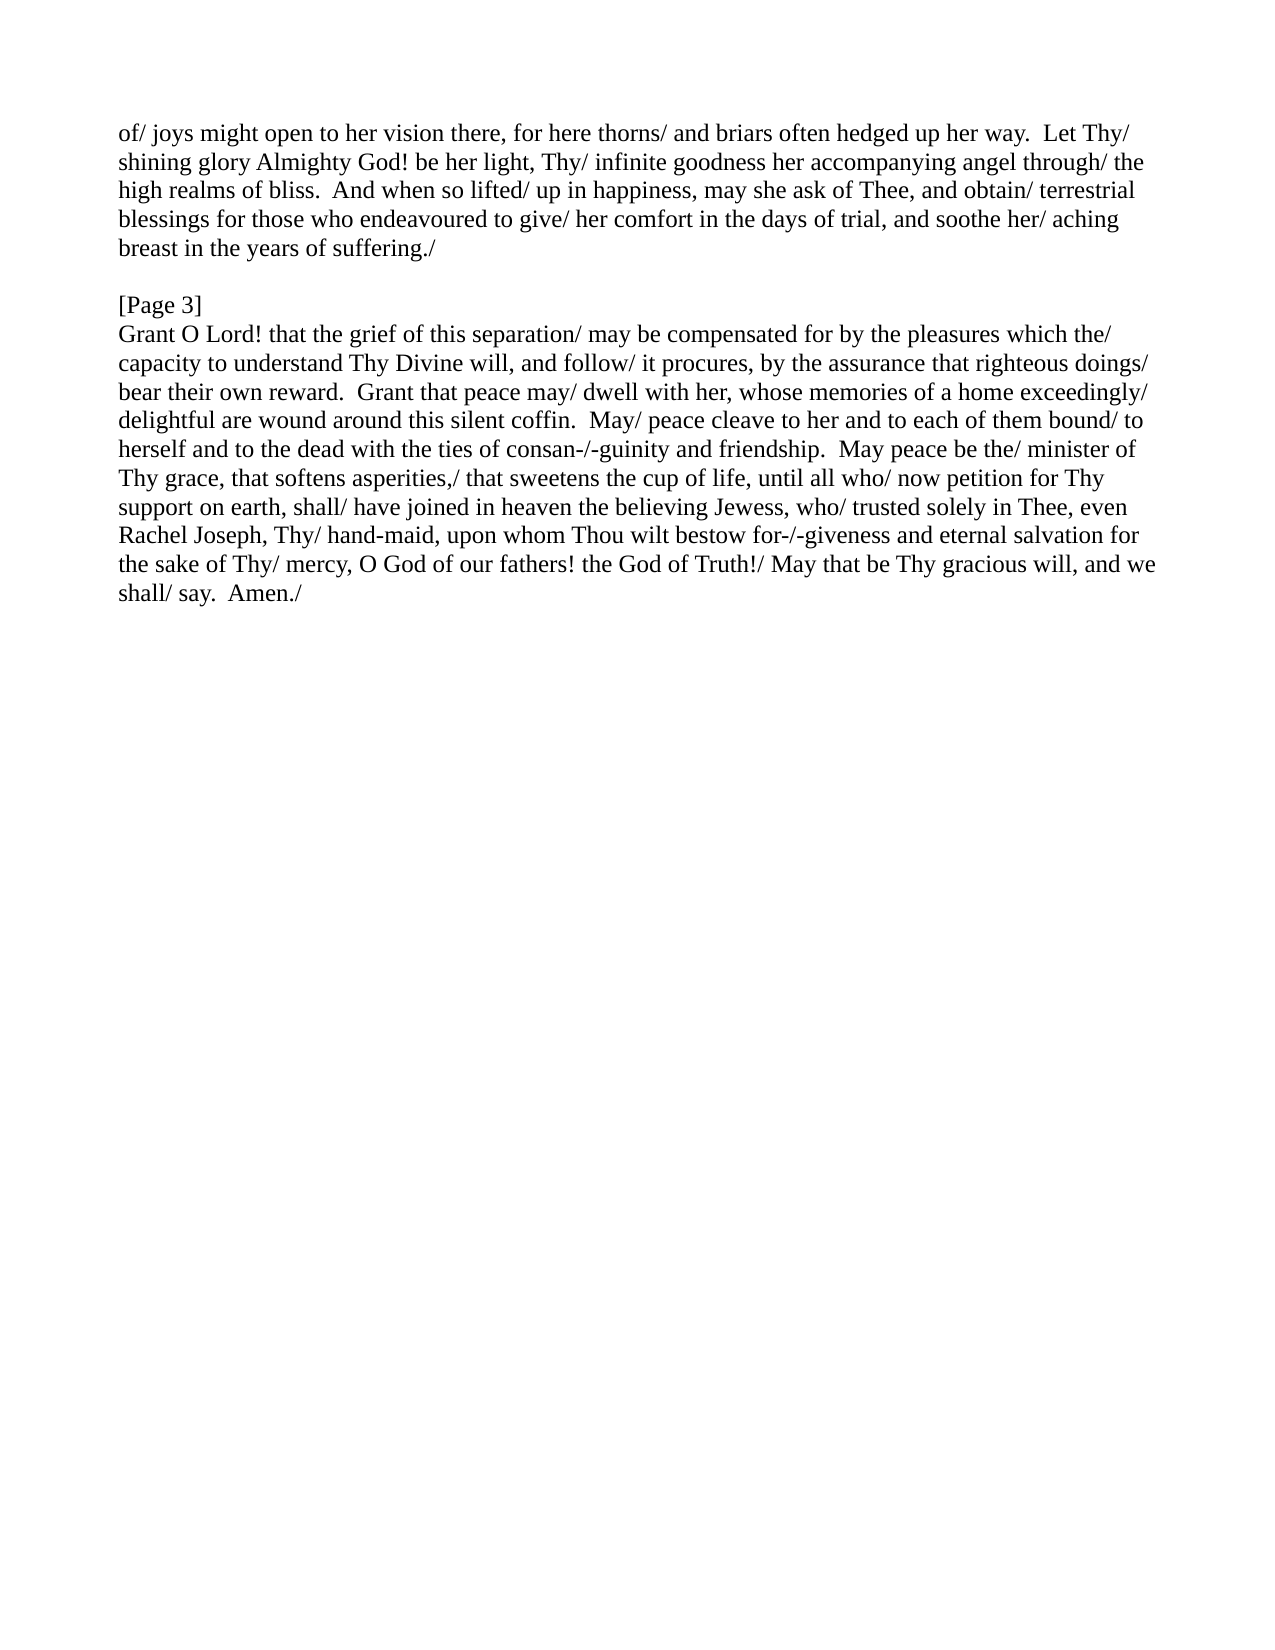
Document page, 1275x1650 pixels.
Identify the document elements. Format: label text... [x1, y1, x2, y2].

text [Page 3] [118, 291, 1157, 319]
text Grant O Lord! that the grief of this separation/ may be compensated for by the pleasures which the/ capacity to understand Thy Divine will, and follow/ it procures, by the assurance that righteous doings/ bear their own reward. Grant that peace may/ dwell with her, whose memories of a home exceedingly/ delightful are wound around this silent coffin. May/ peace cleave to her and to each of them bound/ to herself and to the dead with the ties of consan-/-guinity and friendship. May peace be the/ minister of Thy grace, that softens asperities,/ that sweetens the cup of life, until all who/ now petition for Thy support on earth, shall/ have joined in heaven the believing Jewess, who/ trusted solely in Thee, even Rachel Joseph, Thy/ hand-maid, upon whom Thou wilt bestow for-/-giveness and eternal salvation for the sake of Thy/ mercy, O God of our fathers! the God of Truth!/ May that be Thy gracious will, and we shall/ say. Amen./ [118, 319, 1157, 607]
text of/ joys might open to her vision there, for here thorns/ and briars often hedged up her way. Let Thy/ shining glory Almighty God! be her light, Thy/ infinite goodness her accompanying angel through/ the high realms of bliss. And when so lifted/ up in happiness, may she ask of Thee, and obtain/ terrestrial blessings for those who endeavoured to give/ her comfort in the days of trial, and soothe her/ aching breast in the years of suffering./ [118, 118, 1157, 262]
